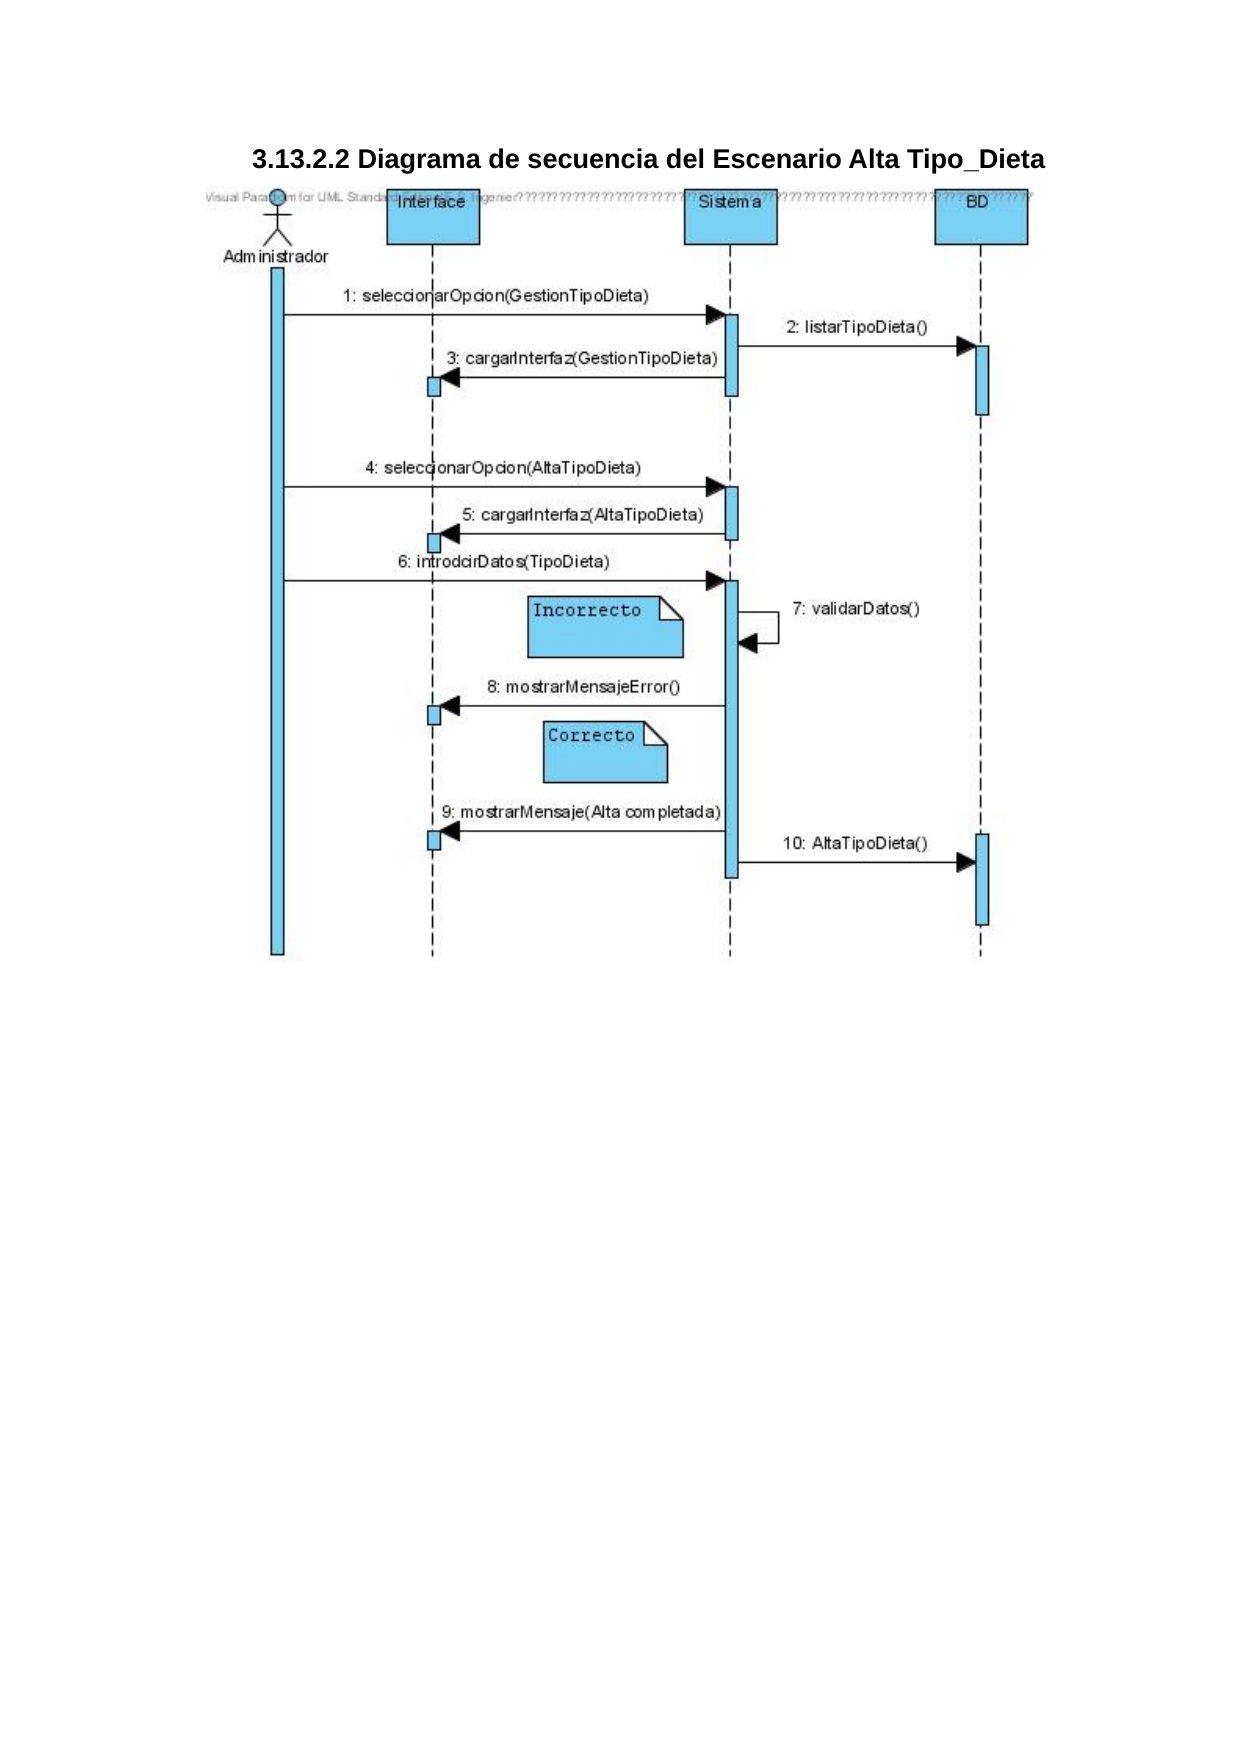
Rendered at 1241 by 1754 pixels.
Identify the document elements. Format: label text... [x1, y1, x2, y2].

list Diagrama de secuencia del Escenario Alta Tipo_Dieta [244, 143, 1122, 174]
picture [206, 186, 1034, 962]
